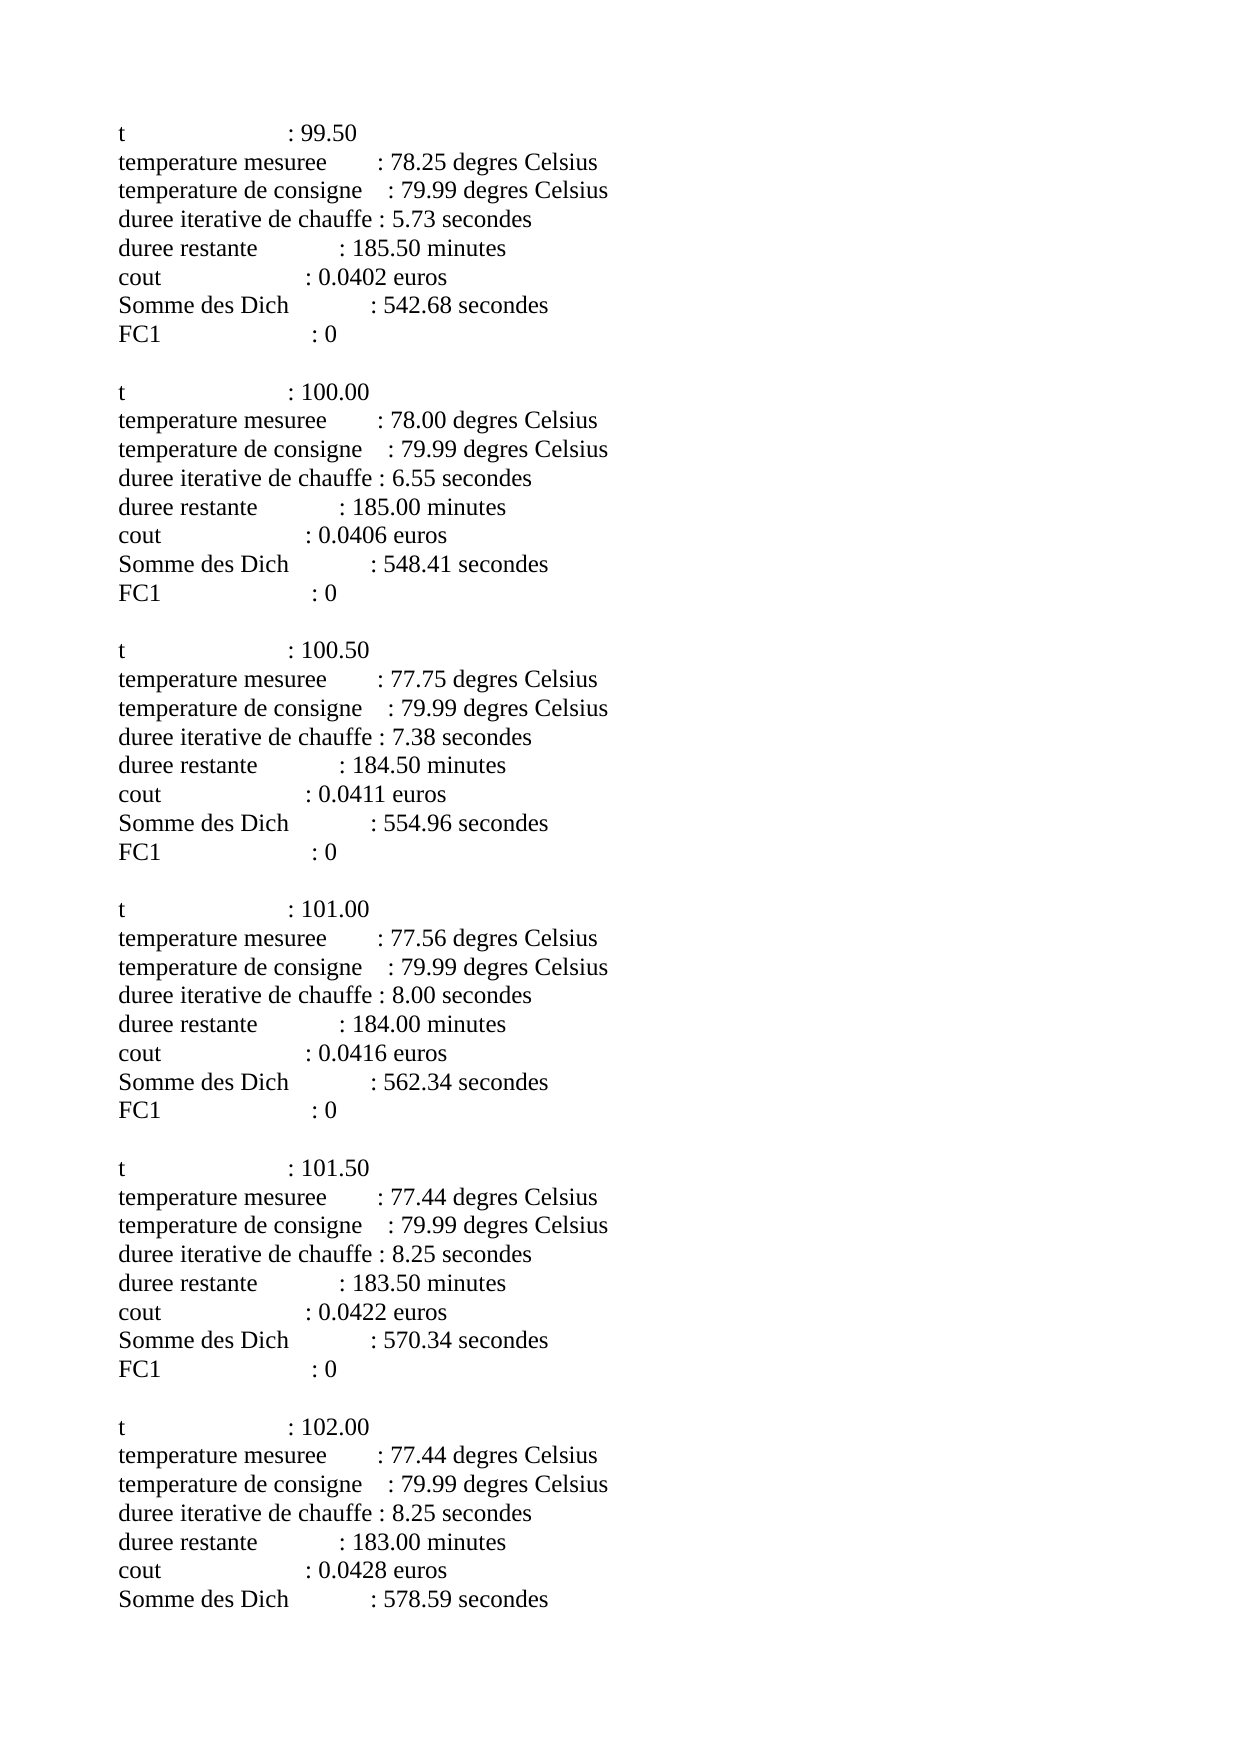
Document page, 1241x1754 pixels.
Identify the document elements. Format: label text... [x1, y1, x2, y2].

text duree iterative de chauffe : 8.25 secondes [118, 1498, 1122, 1527]
text FC1 : 0 [118, 1354, 1122, 1383]
text Somme des Dich : 548.41 secondes [118, 549, 1122, 578]
text temperature de consigne : 79.99 degres Celsius [118, 176, 1122, 204]
text Somme des Dich : 554.96 secondes [118, 808, 1122, 837]
text temperature mesuree : 78.00 degres Celsius [118, 406, 1122, 434]
text temperature de consigne : 79.99 degres Celsius [118, 693, 1122, 722]
text cout : 0.0422 euros [118, 1297, 1122, 1326]
text FC1 : 0 [118, 578, 1122, 607]
text temperature mesuree : 78.25 degres Celsius [118, 147, 1122, 176]
text duree restante : 184.50 minutes [118, 751, 1122, 779]
text t : 99.50 [118, 118, 1122, 147]
text temperature de consigne : 79.99 degres Celsius [118, 1469, 1122, 1498]
text t : 100.50 [118, 636, 1122, 664]
text temperature mesuree : 77.56 degres Celsius [118, 923, 1122, 952]
text t : 100.00 [118, 377, 1122, 406]
text temperature mesuree : 77.75 degres Celsius [118, 664, 1122, 693]
text temperature de consigne : 79.99 degres Celsius [118, 434, 1122, 463]
text duree restante : 183.50 minutes [118, 1268, 1122, 1297]
text temperature de consigne : 79.99 degres Celsius [118, 1211, 1122, 1239]
text FC1 : 0 [118, 1096, 1122, 1124]
text temperature de consigne : 79.99 degres Celsius [118, 952, 1122, 981]
text t : 101.50 [118, 1153, 1122, 1182]
text Somme des Dich : 570.34 secondes [118, 1326, 1122, 1354]
text Somme des Dich : 542.68 secondes [118, 291, 1122, 319]
text cout : 0.0402 euros [118, 262, 1122, 291]
text cout : 0.0411 euros [118, 779, 1122, 808]
text cout : 0.0428 euros [118, 1556, 1122, 1584]
text duree restante : 185.50 minutes [118, 233, 1122, 262]
text duree iterative de chauffe : 5.73 secondes [118, 204, 1122, 233]
text duree iterative de chauffe : 6.55 secondes [118, 463, 1122, 492]
text FC1 : 0 [118, 319, 1122, 348]
text t : 101.00 [118, 894, 1122, 923]
text FC1 : 0 [118, 837, 1122, 866]
text temperature mesuree : 77.44 degres Celsius [118, 1182, 1122, 1211]
text duree iterative de chauffe : 8.25 secondes [118, 1239, 1122, 1268]
text Somme des Dich : 562.34 secondes [118, 1067, 1122, 1096]
text t : 102.00 [118, 1412, 1122, 1441]
text duree iterative de chauffe : 7.38 secondes [118, 722, 1122, 751]
text duree restante : 183.00 minutes [118, 1527, 1122, 1556]
text temperature mesuree : 77.44 degres Celsius [118, 1441, 1122, 1469]
text duree restante : 184.00 minutes [118, 1009, 1122, 1038]
text Somme des Dich : 578.59 secondes [118, 1584, 1122, 1613]
text duree restante : 185.00 minutes [118, 492, 1122, 521]
text cout : 0.0406 euros [118, 521, 1122, 549]
text cout : 0.0416 euros [118, 1038, 1122, 1067]
text duree iterative de chauffe : 8.00 secondes [118, 981, 1122, 1009]
